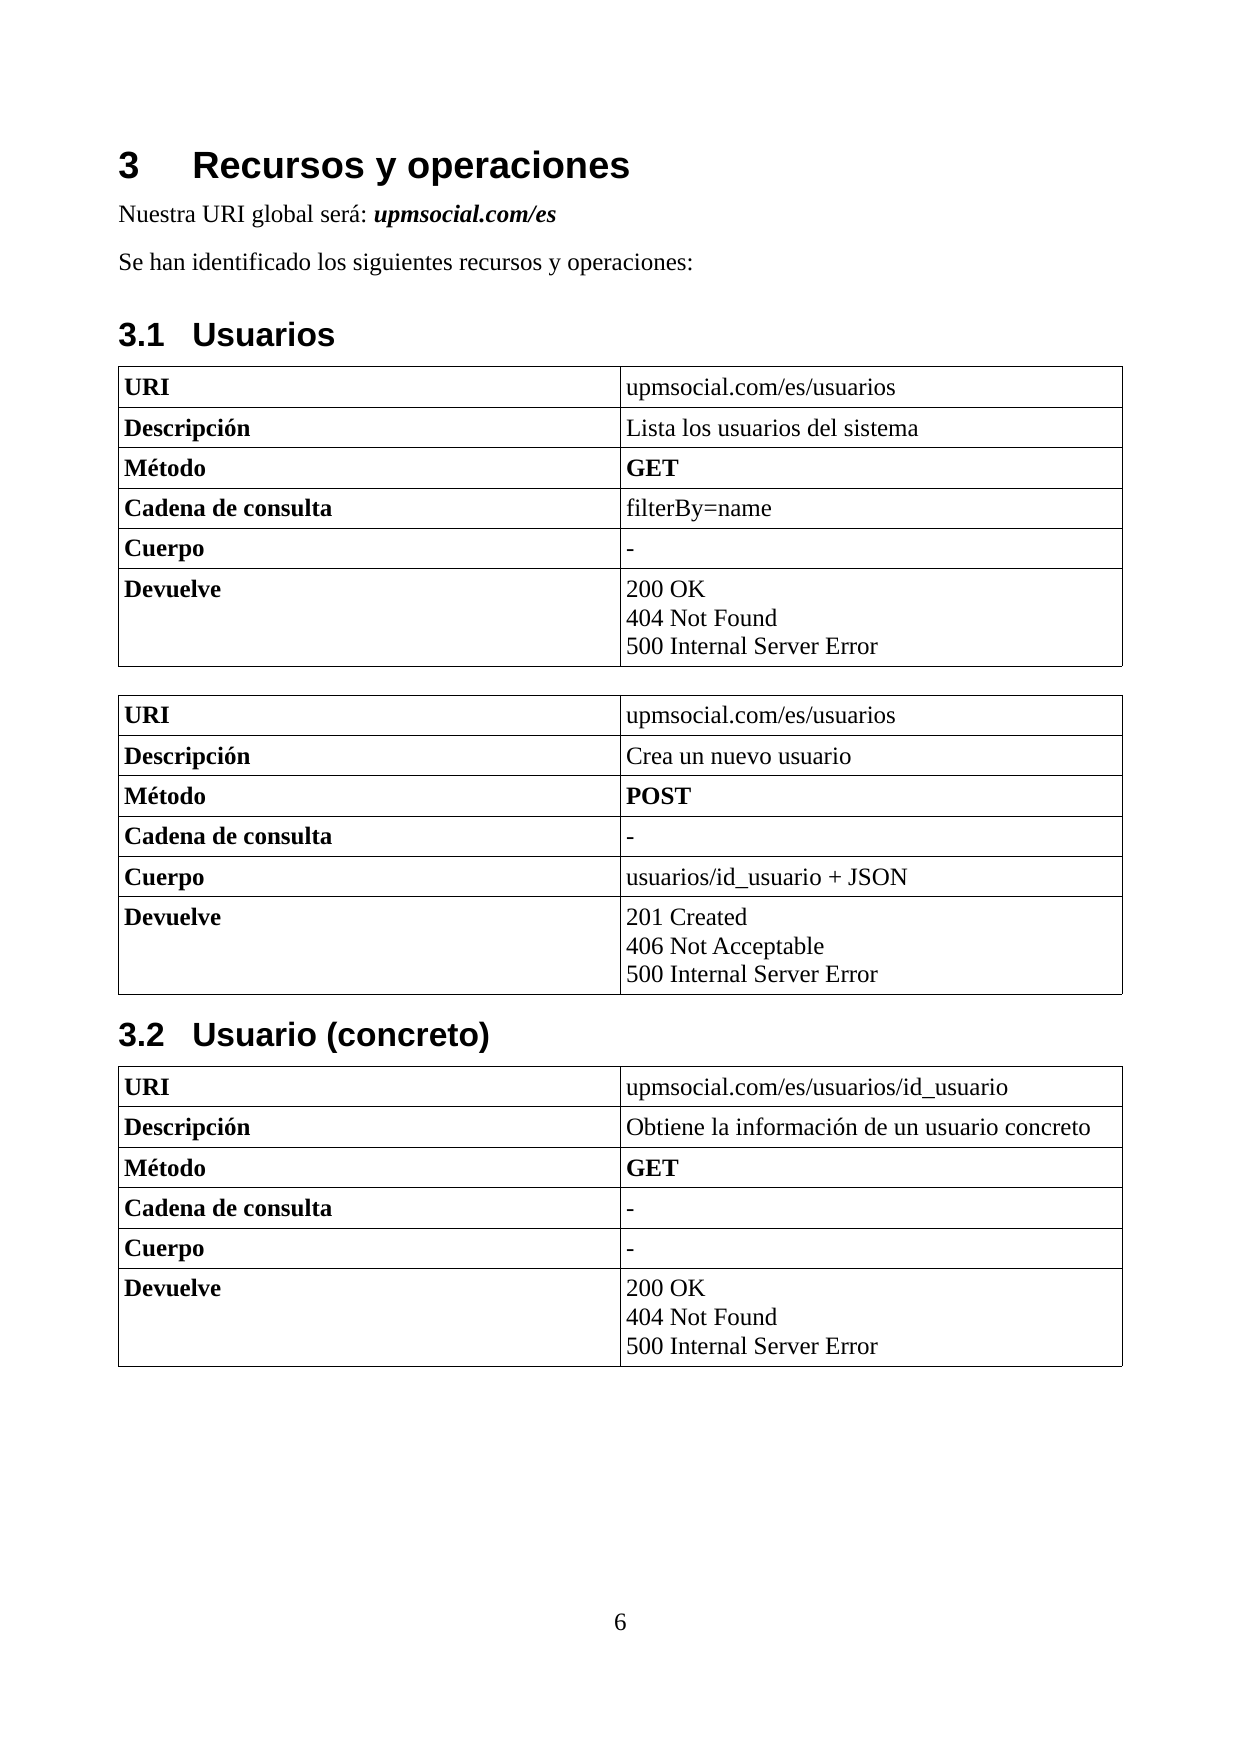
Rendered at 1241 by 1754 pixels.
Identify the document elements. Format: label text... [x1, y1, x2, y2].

table_cell Descripción [119, 736, 620, 775]
table_header URI [119, 696, 620, 735]
table_cell Lista los usuarios del sistema [621, 408, 1122, 447]
table_cell Método [119, 1148, 620, 1187]
table_cell Cadena de consulta [119, 489, 620, 528]
table_header upmsocial.com/es/usuarios [621, 367, 1122, 407]
table_cell Cuerpo [119, 1229, 620, 1268]
table_cell usuarios/id_usuario + JSON [621, 857, 1122, 896]
table_cell filterBy=name [621, 489, 1122, 528]
text Se han identificado los siguientes recursos y operaciones: [118, 247, 1122, 276]
table_header upmsocial.com/es/usuarios/id_usuario [621, 1067, 1122, 1106]
table_header URI [119, 367, 620, 407]
table_cell - [621, 529, 1122, 568]
table_cell Cuerpo [119, 529, 620, 568]
table_cell - [621, 1229, 1122, 1268]
table_cell Cadena de consulta [119, 1188, 620, 1227]
table_header URI [119, 1067, 620, 1106]
table_cell Obtiene la información de un usuario concreto [621, 1107, 1122, 1147]
table_header upmsocial.com/es/usuarios [621, 696, 1122, 735]
text Nuestra URI global será: upmsocial.com/es [118, 199, 1122, 228]
table_cell Método [119, 448, 620, 487]
table_cell Devuelve [119, 1269, 620, 1366]
table_cell 200 OK 404 Not Found 500 Internal Server Error [621, 1269, 1122, 1366]
table_cell Descripción [119, 1107, 620, 1147]
table_cell 201 Created 406 Not Acceptable 500 Internal Server Error [621, 897, 1122, 994]
table_cell POST [621, 776, 1122, 816]
table_cell Método [119, 776, 620, 816]
table_cell - [621, 1188, 1122, 1227]
subtitle Usuarios [118, 315, 1122, 354]
table_cell Cuerpo [119, 857, 620, 896]
table_cell 200 OK 404 Not Found 500 Internal Server Error [621, 569, 1122, 666]
table_cell Descripción [119, 408, 620, 447]
table_cell - [621, 817, 1122, 856]
table_cell GET [621, 448, 1122, 487]
table_cell Devuelve [119, 897, 620, 994]
subtitle Recursos y operaciones [118, 143, 1122, 187]
table_cell Cadena de consulta [119, 817, 620, 856]
table_cell GET [621, 1148, 1122, 1187]
subtitle Usuario (concreto) [118, 1015, 1122, 1054]
table_cell Devuelve [119, 569, 620, 666]
table_cell Crea un nuevo usuario [621, 736, 1122, 775]
